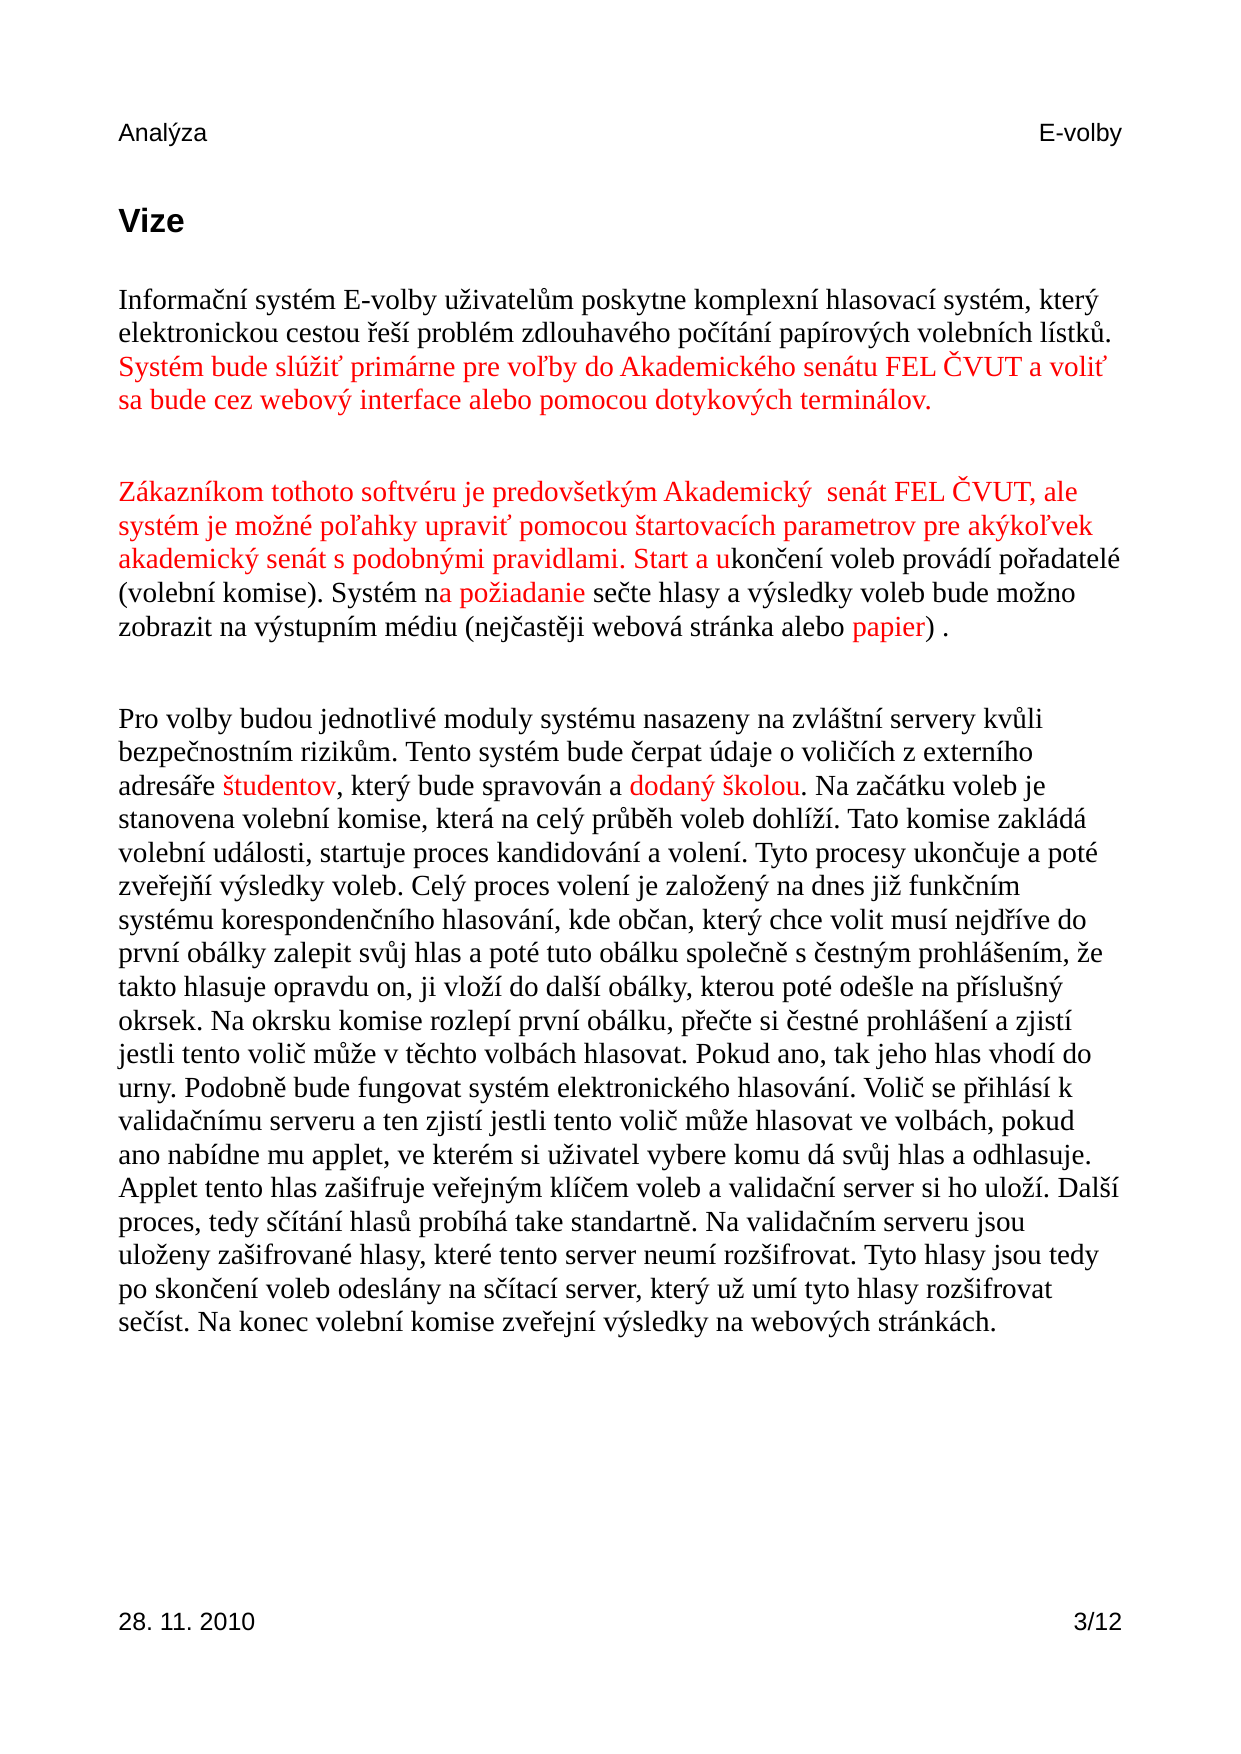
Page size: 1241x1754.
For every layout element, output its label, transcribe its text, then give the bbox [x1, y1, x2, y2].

text Zákazníkom tothoto softvéru je predovšetkým Akademický senát FEL ČVUT, ale systém je možné poľahky upraviť pomocou štartovacích parametrov pre akýkoľvek akademický senát s podobnými pravidlami. Start a ukončení voleb provádí pořadatelé (volební komise). Systém na požiadanie sečte hlasy a výsledky voleb bude možno zobrazit na výstupním médiu (nejčastěji webová stránka alebo papier) . [118, 474, 1122, 642]
text Informační systém E-volby uživatelům poskytne komplexní hlasovací systém, který elektronickou cestou řeší problém zdlouhavého počítání papírových volebních lístků. Systém bude slúžiť primárne pre voľby do Akademického senátu FEL ČVUT a voliť sa bude cez webový interface alebo pomocou dotykových terminálov. [118, 282, 1122, 416]
text Pro volby budou jednotlivé moduly systému nasazeny na zvláštní servery kvůli bezpečnostním rizikům. Tento systém bude čerpat údaje o voličích z externího adresáře študentov, který bude spravován a dodaný školou. Na začátku voleb je stanovena volební komise, která na celý průběh voleb dohlíží. Tato komise zakládá volební události, startuje proces kandidování a volení. Tyto procesy ukončuje a poté zveřejňí výsledky voleb. Celý proces volení je založený na dnes již funkčním systému korespondenčního hlasování, kde občan, který chce volit musí nejdříve do první obálky zalepit svůj hlas a poté tuto obálku společně s čestným prohlášením, že takto hlasuje opravdu on, ji vloží do další obálky, kterou poté odešle na příslušný okrsek. Na okrsku komise rozlepí první obálku, přečte si čestné prohlášení a zjistí jestli tento volič může v těchto volbách hlasovat. Pokud ano, tak jeho hlas vhodí do urny. Podobně bude fungovat systém elektronického hlasování. Volič se přihlásí k validačnímu serveru a ten zjistí jestli tento volič může hlasovat ve volbách, pokud ano nabídne mu applet, ve kterém si uživatel vybere komu dá svůj hlas a odhlasuje. Applet tento hlas zašifruje veřejným klíčem voleb a validační server si ho uloží. Další proces, tedy sčítání hlasů probíhá take standartně. Na validačním serveru jsou uloženy zašifrované hlasy, které tento server neumí rozšifrovat. Tyto hlasy jsou tedy po skončení voleb odeslány na sčítací server, který už umí tyto hlasy rozšifrovat sečíst. Na konec volební komise zveřejní výsledky na webových stránkách. [118, 701, 1122, 1338]
subtitle Vize [118, 201, 1122, 240]
